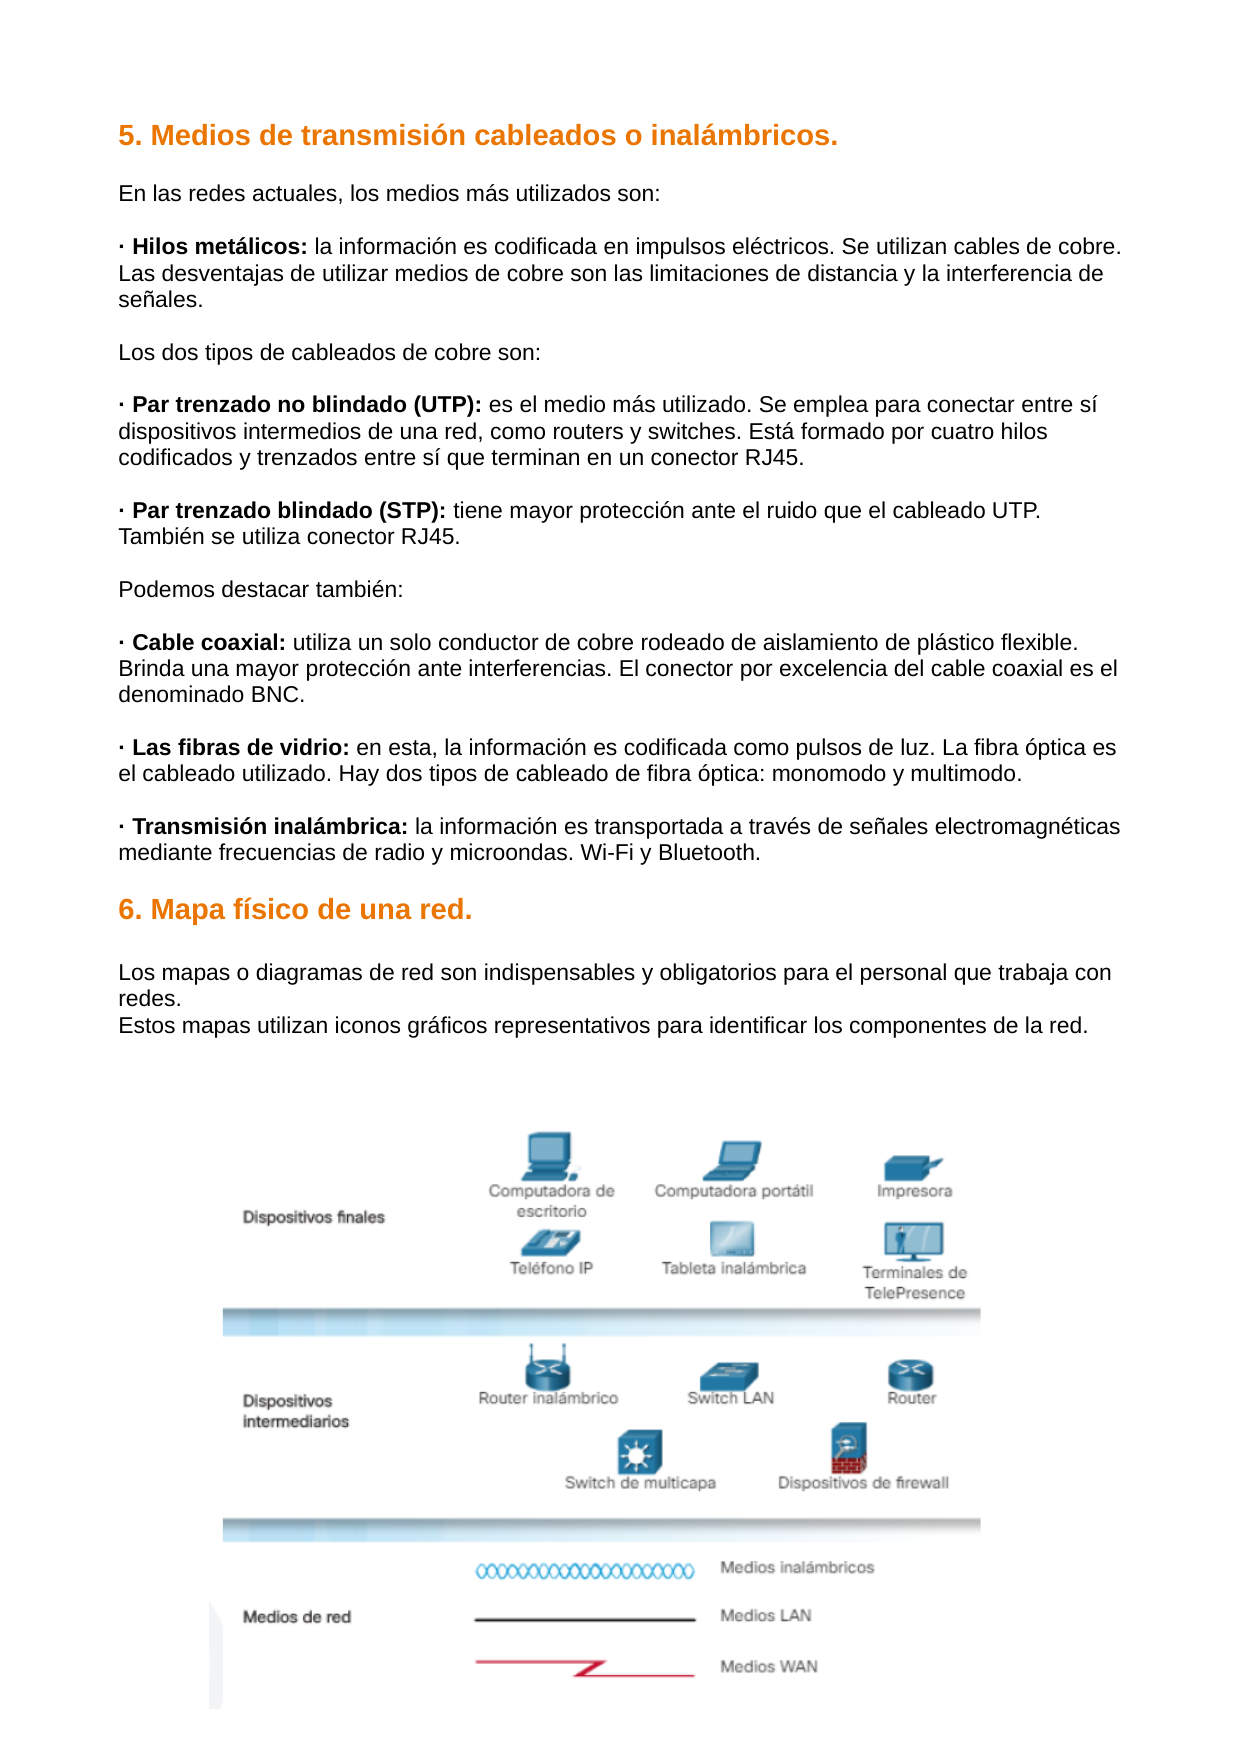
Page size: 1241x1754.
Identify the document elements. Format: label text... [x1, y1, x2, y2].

text · Par trenzado blindado (STP): tiene mayor protección ante el ruido que el cableado UTP. También se utiliza conector RJ45. [118, 497, 1122, 549]
picture [208, 1128, 982, 1709]
text Los mapas o diagramas de red son indispensables y obligatorios para el personal que trabaja con redes. [118, 959, 1122, 1012]
text Estos mapas utilizan iconos gráficos representativos para identificar los componentes de la red. [118, 1012, 1122, 1038]
text En las redes actuales, los medios más utilizados son: [118, 180, 1122, 207]
text · Par trenzado no blindado (UTP): es el medio más utilizado. Se emplea para conectar entre sí dispositivos intermedios de una red, como routers y switches. Está formado por cuatro hilos codificados y trenzados entre sí que terminan en un conector RJ45. [118, 391, 1122, 470]
text 5. Medios de transmisión cableados o inalámbricos. [118, 118, 1122, 152]
text Podemos destacar también: [118, 576, 1122, 602]
text Los dos tipos de cableados de cobre son: [118, 338, 1122, 365]
text 6. Mapa físico de una red. [118, 892, 1122, 926]
text Las desventajas de utilizar medios de cobre son las limitaciones de distancia y la interferencia de señales. [118, 259, 1122, 312]
text · Hilos metálicos: la información es codificada en impulsos eléctricos. Se utilizan cables de cobre. [118, 233, 1122, 259]
text · Transmisión inalámbrica: la información es transportada a través de señales electromagnéticas mediante frecuencias de radio y microondas. Wi-Fi y Bluetooth. [118, 813, 1122, 866]
text · Cable coaxial: utiliza un solo conductor de cobre rodeado de aislamiento de plástico flexible. Brinda una mayor protección ante interferencias. El conector por excelencia del cable coaxial es el denominado BNC. [118, 628, 1122, 707]
text · Las fibras de vidrio: en esta, la información es codificada como pulsos de luz. La fibra óptica es el cableado utilizado. Hay dos tipos de cableado de fibra óptica: monomodo y multimodo. [118, 734, 1122, 787]
